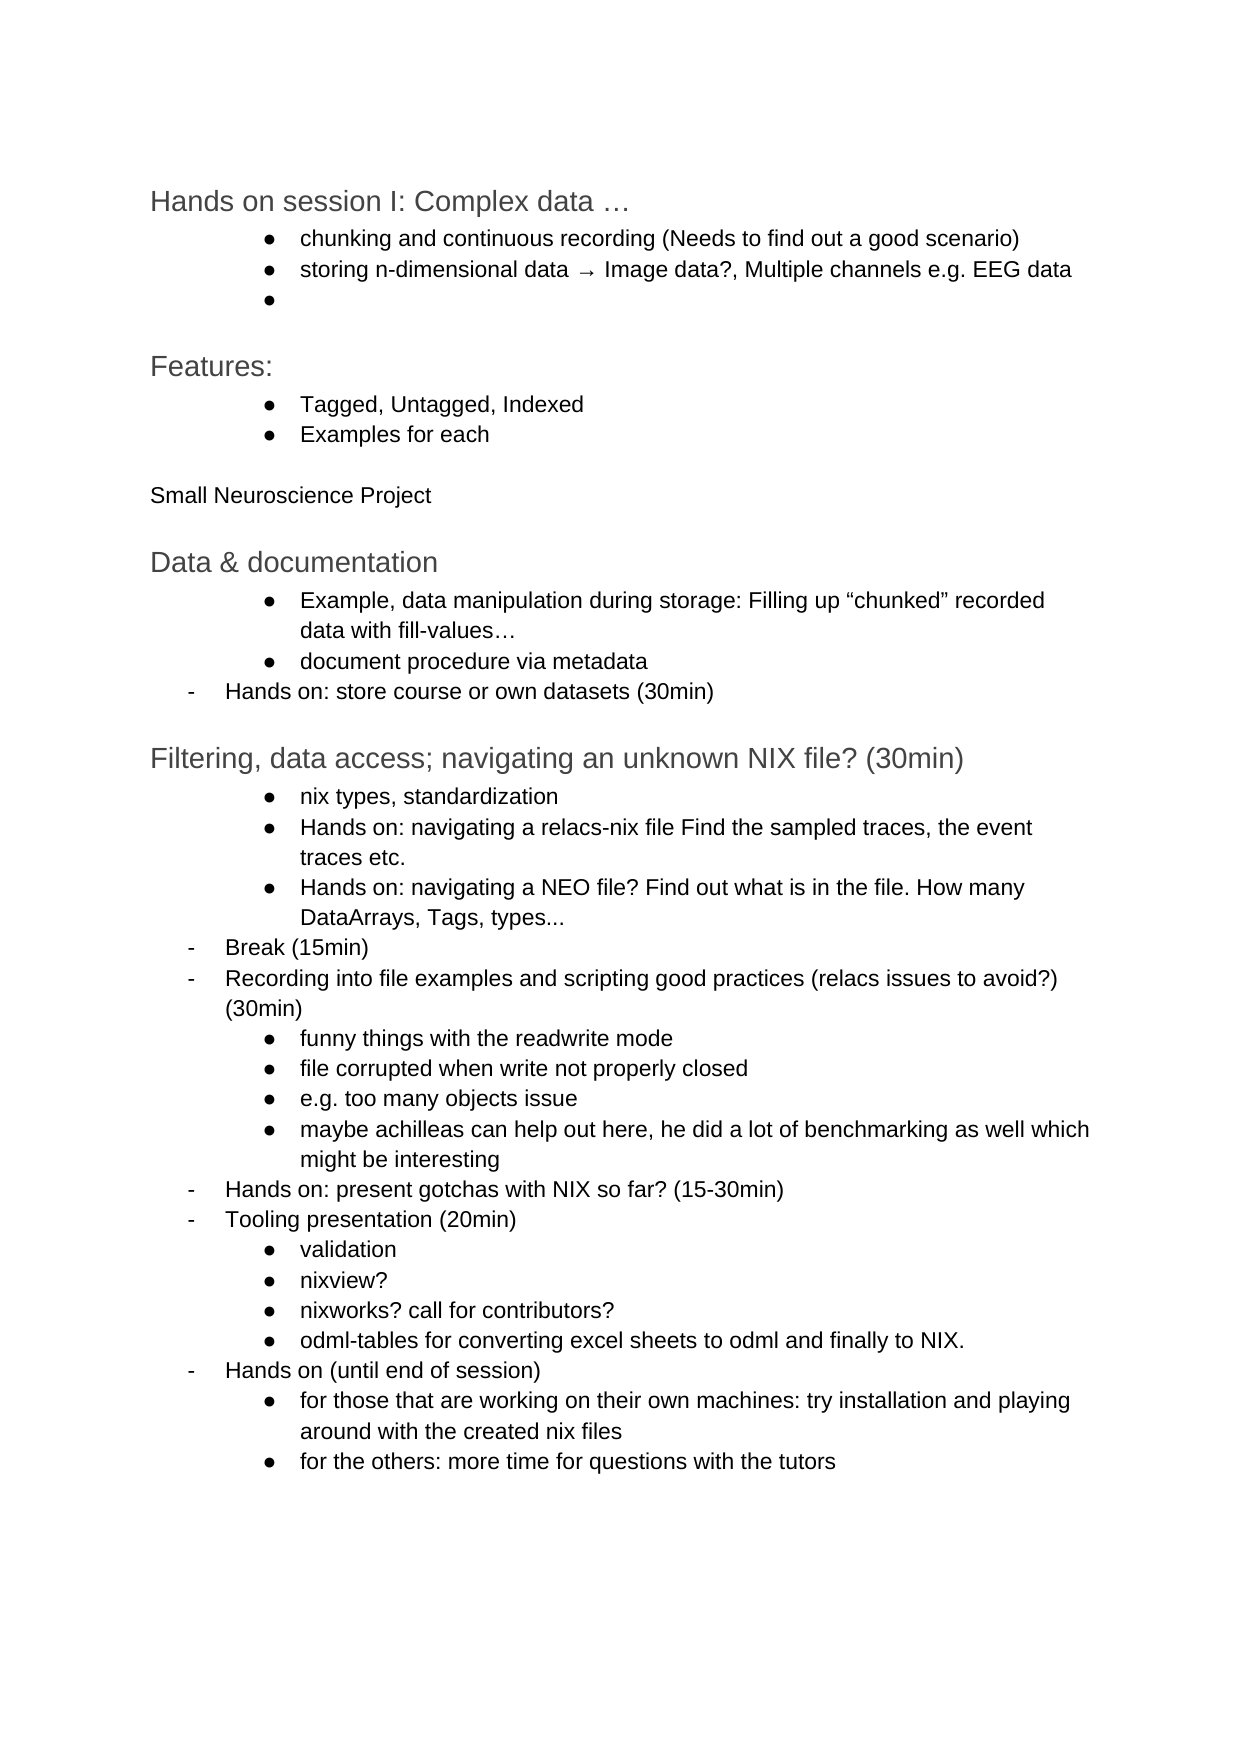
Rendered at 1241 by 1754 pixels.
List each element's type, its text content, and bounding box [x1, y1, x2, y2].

list Hands on (until end of session) [187, 1357, 1090, 1384]
list e.g. too many objects issue [262, 1085, 1090, 1112]
list maybe achilleas can help out here, he did a lot of benchmarking as well which might be interesting [262, 1116, 1090, 1172]
list nixworks? call for contributors? [262, 1297, 1090, 1323]
list Hands on: present gotchas with NIX so far? (15-30min) [187, 1176, 1090, 1202]
list Tagged, Untagged, Indexed [262, 391, 1090, 418]
subtitle Hands on session I: Complex data … [150, 150, 1090, 217]
list odml-tables for converting excel sheets to odml and finally to NIX. [262, 1327, 1090, 1353]
list Hands on: navigating a relacs-nix file Find the sampled traces, the event traces etc. [262, 813, 1090, 870]
list Break (15min) [187, 934, 1090, 961]
list validation [262, 1236, 1090, 1263]
list file corrupted when write not properly closed [262, 1055, 1090, 1082]
list Hands on: navigating a NEO file? Find out what is in the file. How many DataArrays, Tags, types... [262, 874, 1090, 931]
text Small Neuroscience Project [150, 482, 1090, 508]
list Hands on: store course or own datasets (30min) [187, 678, 1090, 704]
list storing n-dimensional data → Image data?, Multiple channels e.g. EEG data [262, 256, 1090, 282]
list Recording into file examples and scripting good practices (relacs issues to avoid?) (30min) [187, 964, 1090, 1021]
subtitle Data & documentation [150, 545, 1090, 579]
list document procedure via metadata [262, 648, 1090, 674]
list for those that are working on their own machines: try installation and playing around with the created nix files [262, 1387, 1090, 1444]
list funny things with the readwrite mode [262, 1025, 1090, 1051]
subtitle Filtering, data access; navigating an unknown NIX file? (30min) [150, 741, 1090, 775]
list Examples for each [262, 421, 1090, 448]
list Tooling presentation (20min) [187, 1206, 1090, 1233]
subtitle Features: [150, 349, 1090, 383]
list nixview? [262, 1267, 1090, 1293]
list chunking and continuous recording (Needs to find out a good scenario) [262, 225, 1090, 252]
list for the others: more time for questions with the tutors [262, 1448, 1090, 1474]
list Example, data manipulation during storage: Filling up “chunked” recorded data with fill-values… [262, 587, 1090, 644]
list nix types, standardization [262, 783, 1090, 810]
